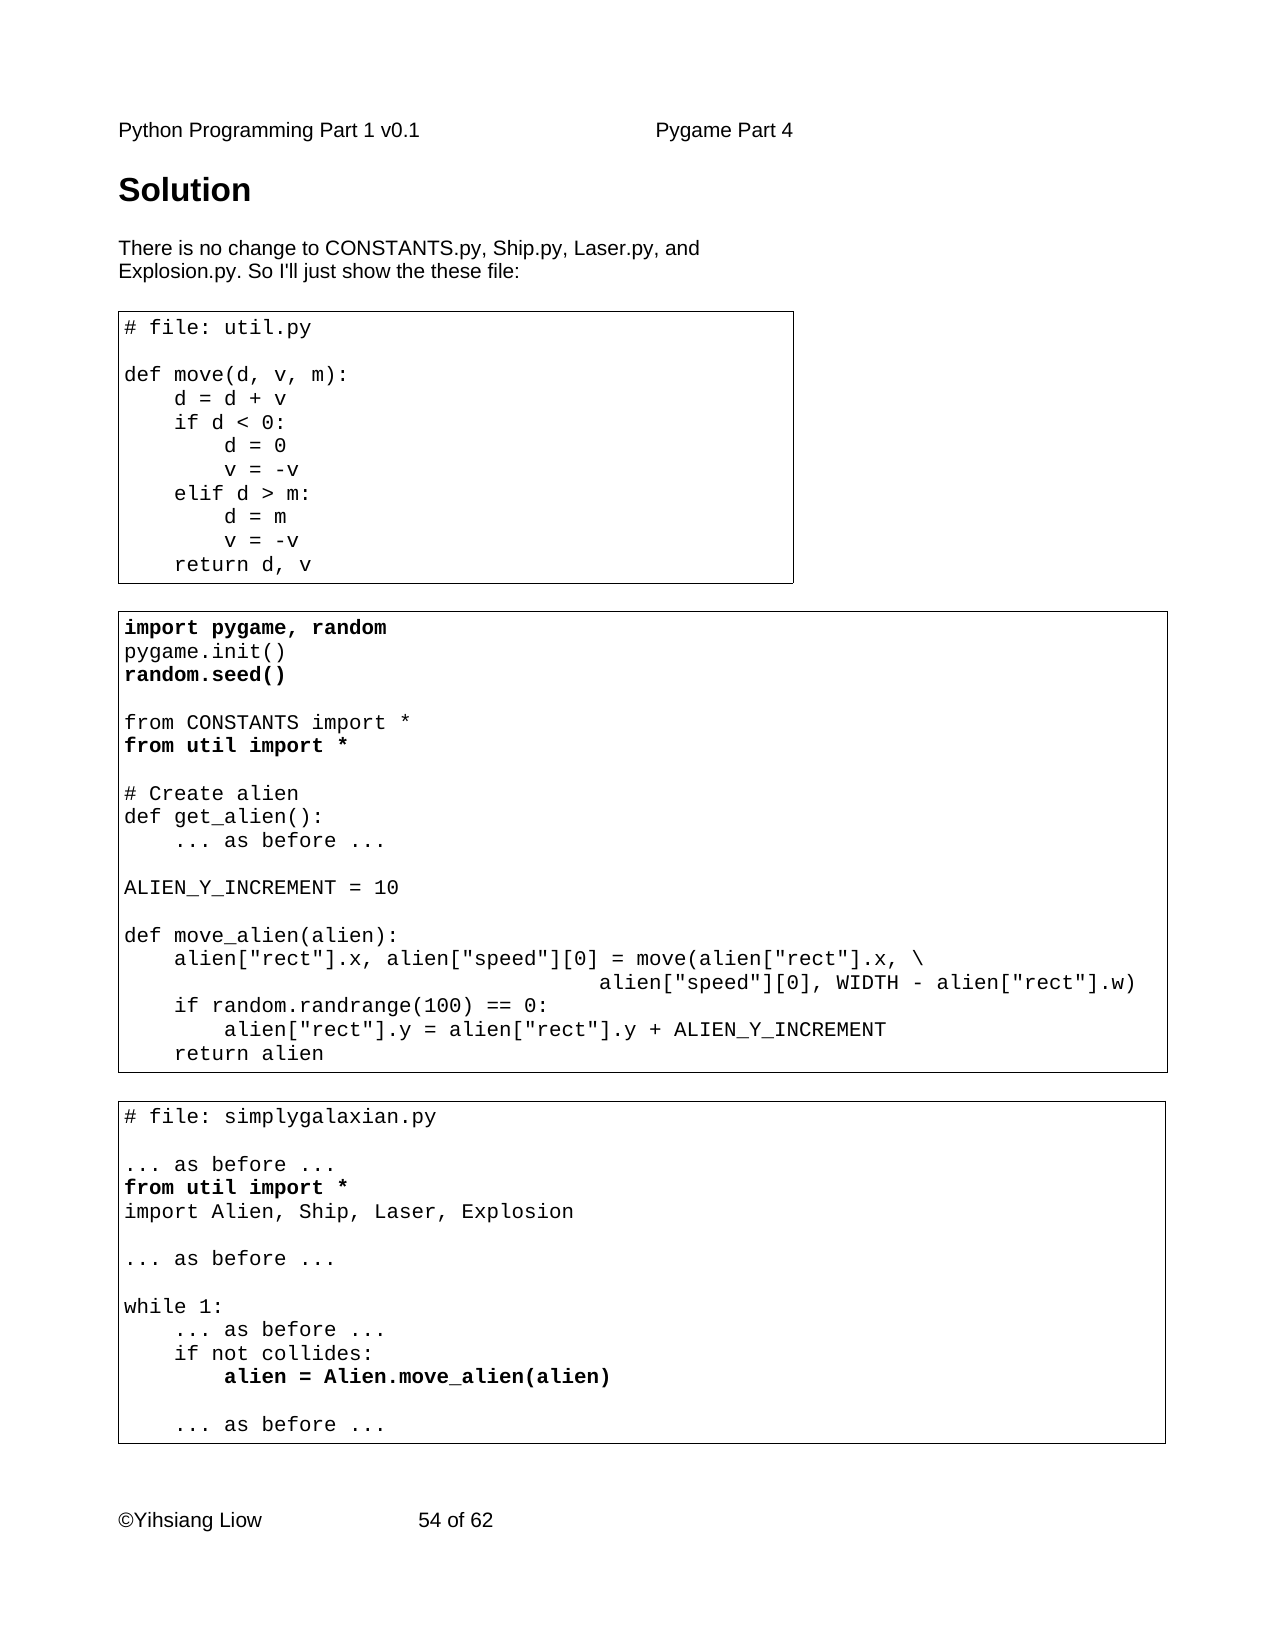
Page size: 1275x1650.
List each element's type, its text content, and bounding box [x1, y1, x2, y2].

table_header import pygame, random pygame.init() random.seed() from CONSTANTS import * from util import * # Create alien def get_alien(): ... as before ... ALIEN_Y_INCREMENT = 10 def move_alien(alien): alien["rect"].x, alien["speed"][0] = move(alien["rect"].x, \ alien["speed"][0], WIDTH - alien["rect"].w) if random.randrange(100) == 0: alien["rect"].y = alien["rect"].y + ALIEN_Y_INCREMENT return alien [119, 612, 1167, 1072]
table_header # file: util.py def move(d, v, m): d = d + v if d < 0: d = 0 v = -v elif d > m: d = m v = -v return d, v [119, 312, 793, 583]
text There is no change to CONSTANTS.py, Ship.py, Laser.py, and Explosion.py. So I'll just show the these file: [118, 236, 793, 283]
table_header # file: simplygalaxian.py ... as before ... from util import * import Alien, Ship, Laser, Explosion ... as before ... while 1: ... as before ... if not collides: alien = Alien.move_alien(alien) ... as before ... [119, 1102, 1165, 1443]
text Solution [118, 171, 793, 208]
